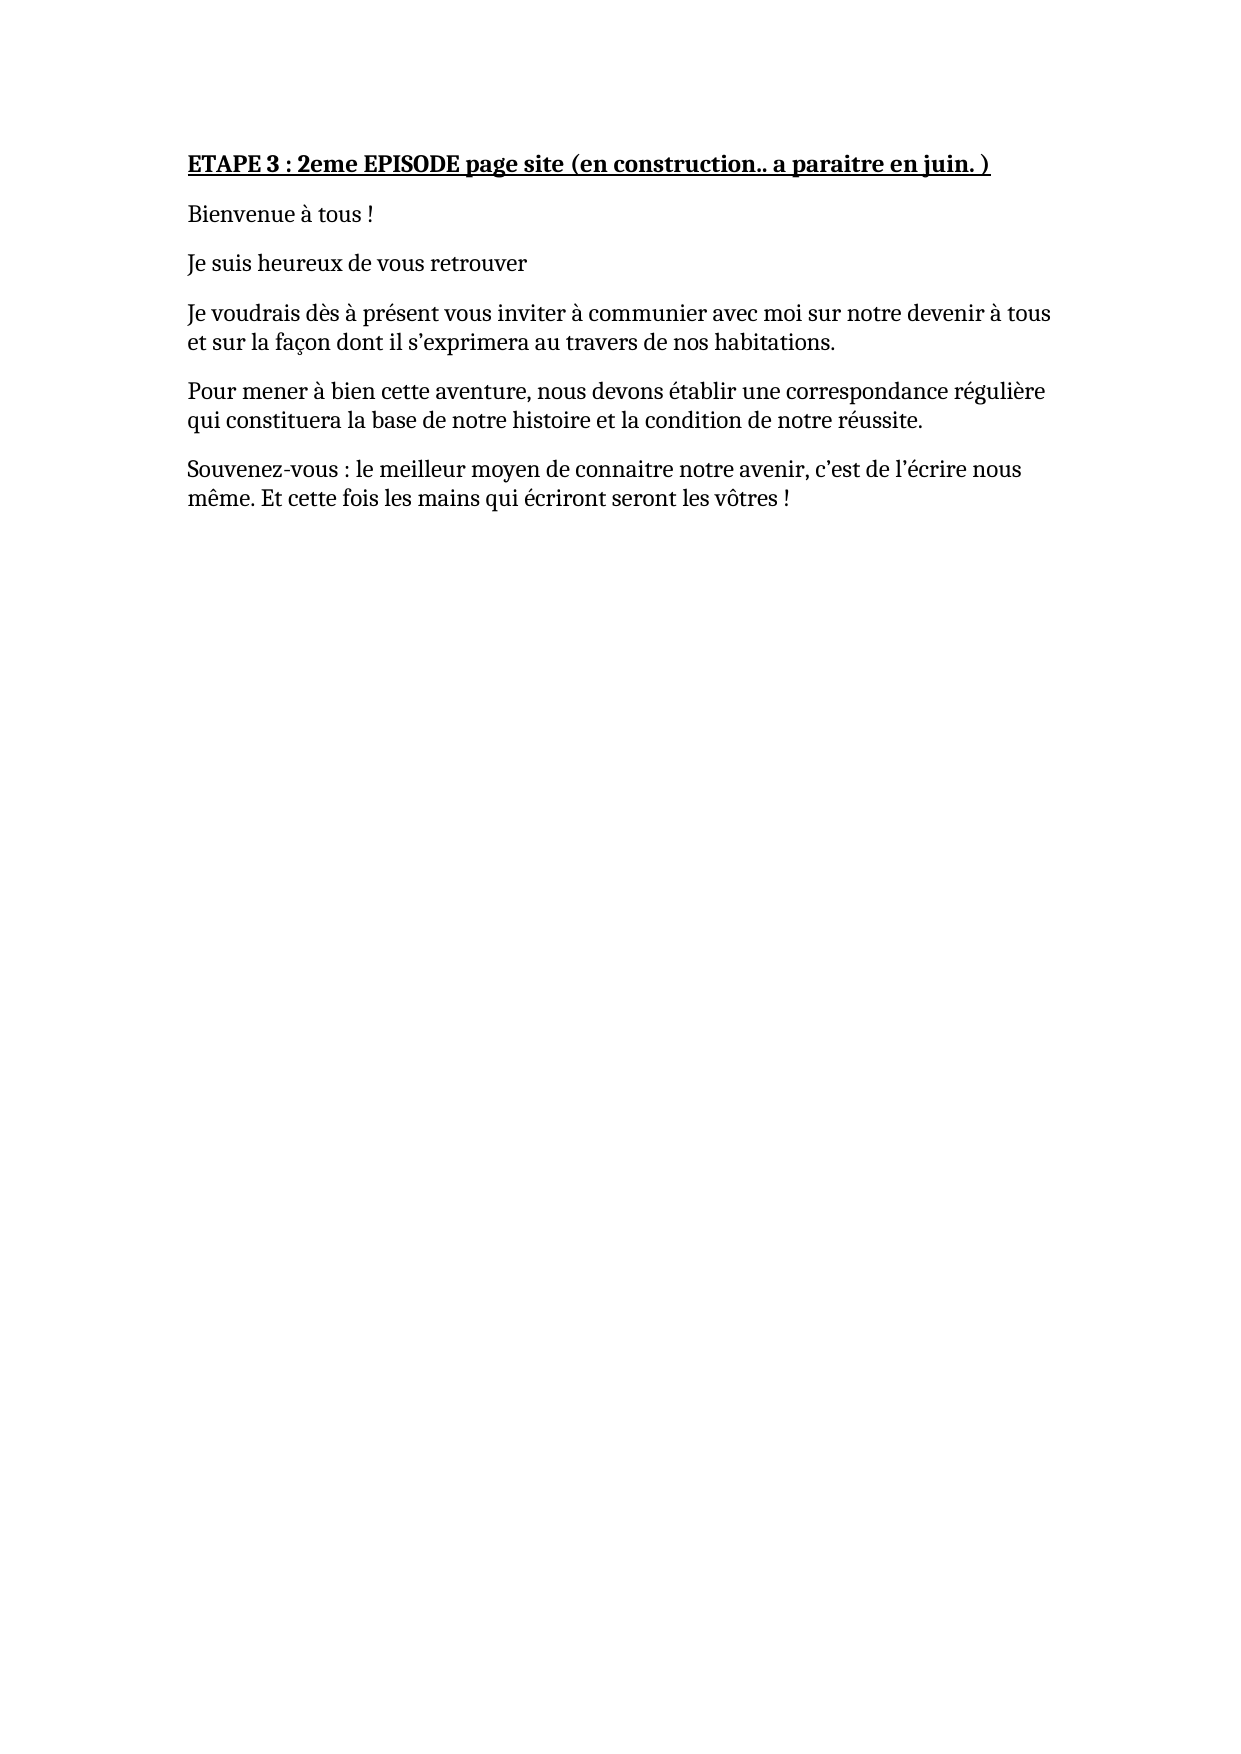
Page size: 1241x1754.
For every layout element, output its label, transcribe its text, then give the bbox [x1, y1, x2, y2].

text Je suis heureux de vous retrouver [187, 249, 1053, 278]
text Souvenez-vous : le meilleur moyen de connaitre notre avenir, c’est de l’écrire nous même. Et cette fois les mains qui écriront seront les vôtres ! [187, 455, 1053, 513]
text Bienvenue à tous ! [187, 199, 1053, 228]
text ETAPE 3 : 2eme EPISODE page site (en construction.. a paraitre en juin. ) [187, 150, 1053, 179]
text Je voudrais dès à présent vous inviter à communier avec moi sur notre devenir à tous et sur la façon dont il s’exprimera au travers de nos habitations. [187, 299, 1053, 356]
text Pour mener à bien cette aventure, nous devons établir une correspondance régulière qui constituera la base de notre histoire et la condition de notre réussite. [187, 377, 1053, 434]
